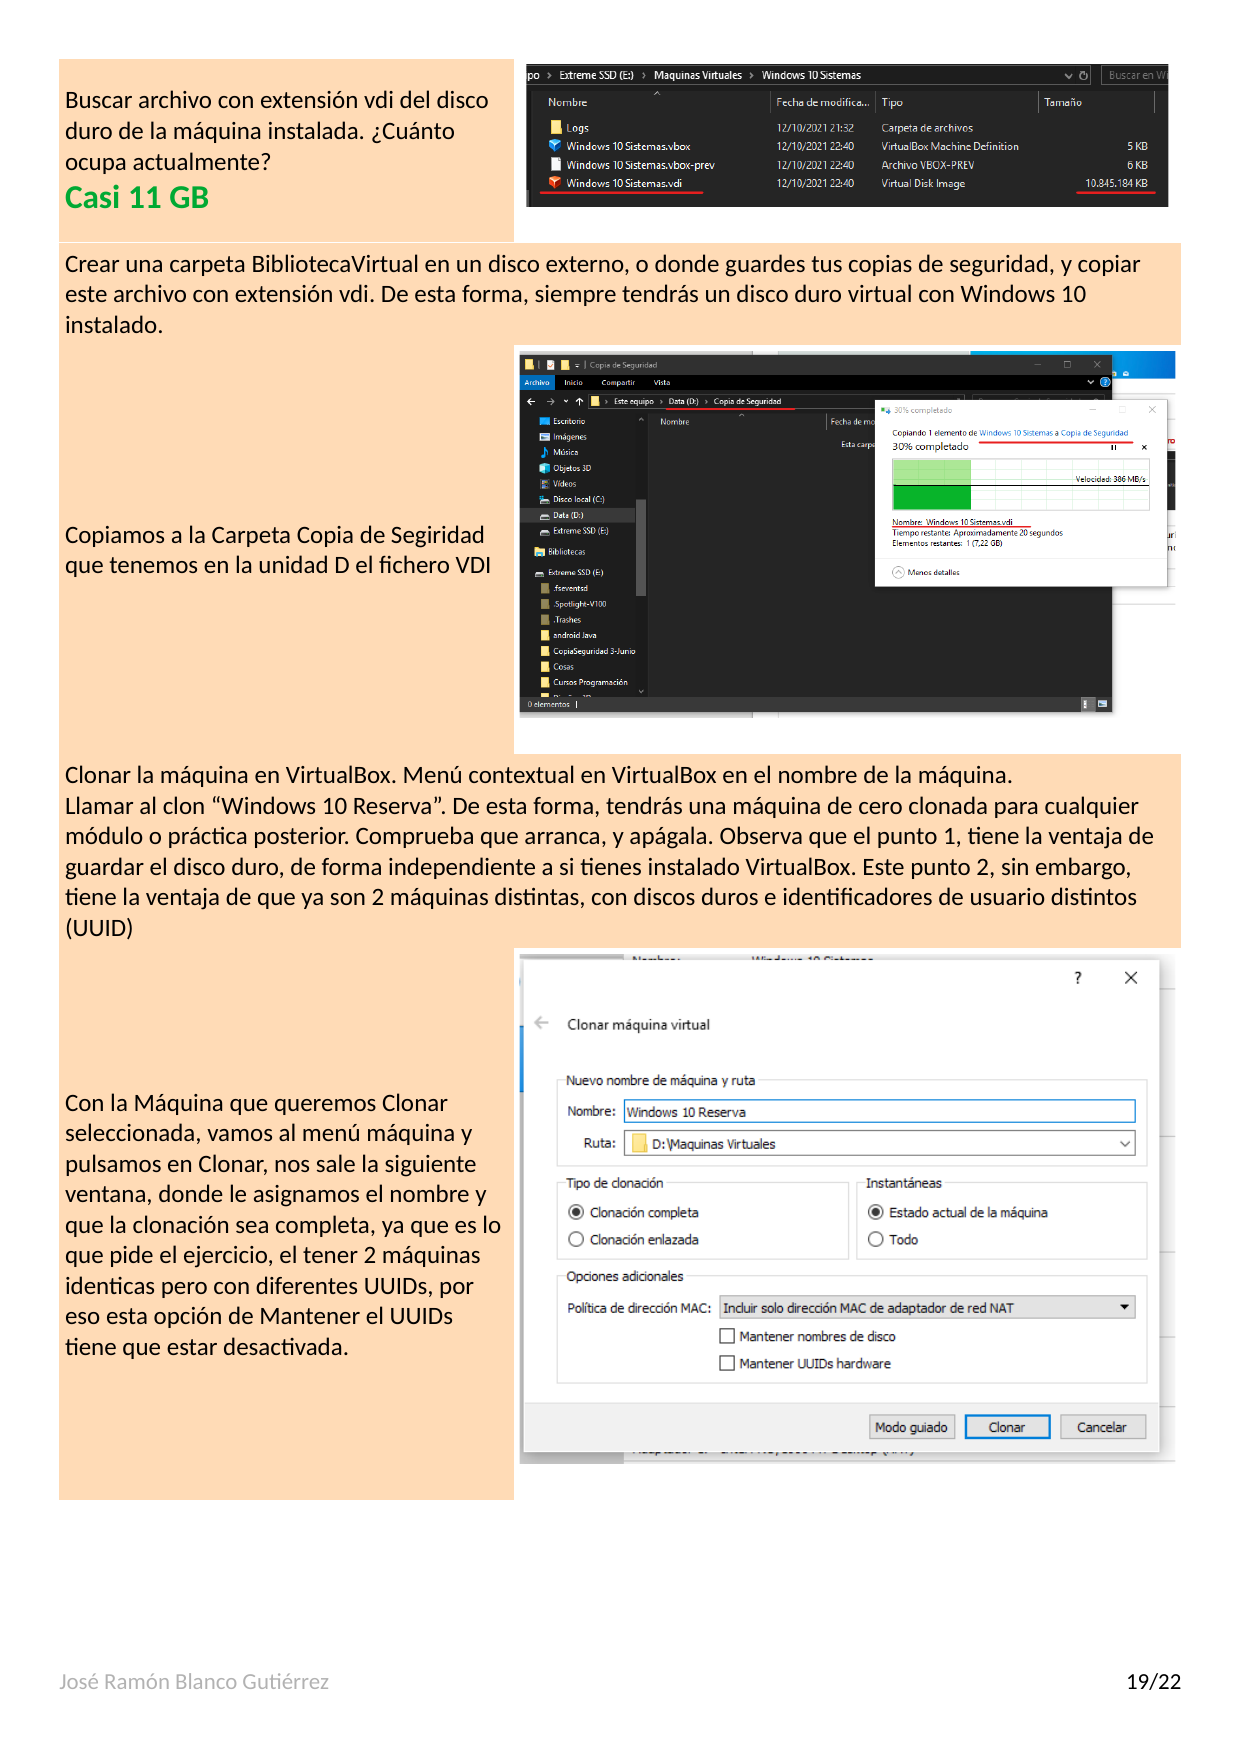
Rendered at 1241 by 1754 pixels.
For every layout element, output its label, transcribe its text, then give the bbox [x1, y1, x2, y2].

table_cell [514, 948, 1181, 1500]
picture [519, 351, 1176, 718]
table_cell Clonar la máquina en VirtualBox. Menú contextual en VirtualBox en el nombre de la máquina. Llamar al clon “Windows 10 Reserva”. De esta forma, tendrás una máquina de cero clonada para cualquier módulo o práctica posterior. Comprueba que arranca, y apágala. Observa que el punto 1, tiene la ventaja de guardar el disco duro, de forma independiente a si tienes instalado VirtualBox. Este punto 2, sin embargo, tiene la ventaja de que ya son 2 máquinas distintas, con discos duros e identificadores de usuario distintos (UUID) [59, 754, 1181, 948]
table_cell Copiamos a la Carpeta Copia de Segiridad que tenemos en la unidad D el fichero VDI [59, 345, 514, 754]
picture [526, 64, 1169, 207]
picture [519, 954, 1176, 1464]
table_cell Buscar archivo con extensión vdi del disco duro de la máquina instalada. ¿Cuánto ocupa actualmente? Casi 11 GB [59, 59, 514, 242]
table_cell [514, 59, 1181, 242]
table_cell [514, 345, 1181, 754]
table_cell Crear una carpeta BibliotecaVirtual en un disco externo, o donde guardes tus copias de seguridad, y copiar este archivo con extensión vdi. De esta forma, siempre tendrás un disco duro virtual con Windows 10 instalado. [59, 243, 1181, 345]
table_cell Con la Máquina que queremos Clonar seleccionada, vamos al menú máquina y pulsamos en Clonar, nos sale la siguiente ventana, donde le asignamos el nombre y que la clonación sea completa, ya que es lo que pide el ejercicio, el tener 2 máquinas identicas pero con diferentes UUIDs, por eso esta opción de Mantener el UUIDs tiene que estar desactivada. [59, 948, 514, 1500]
